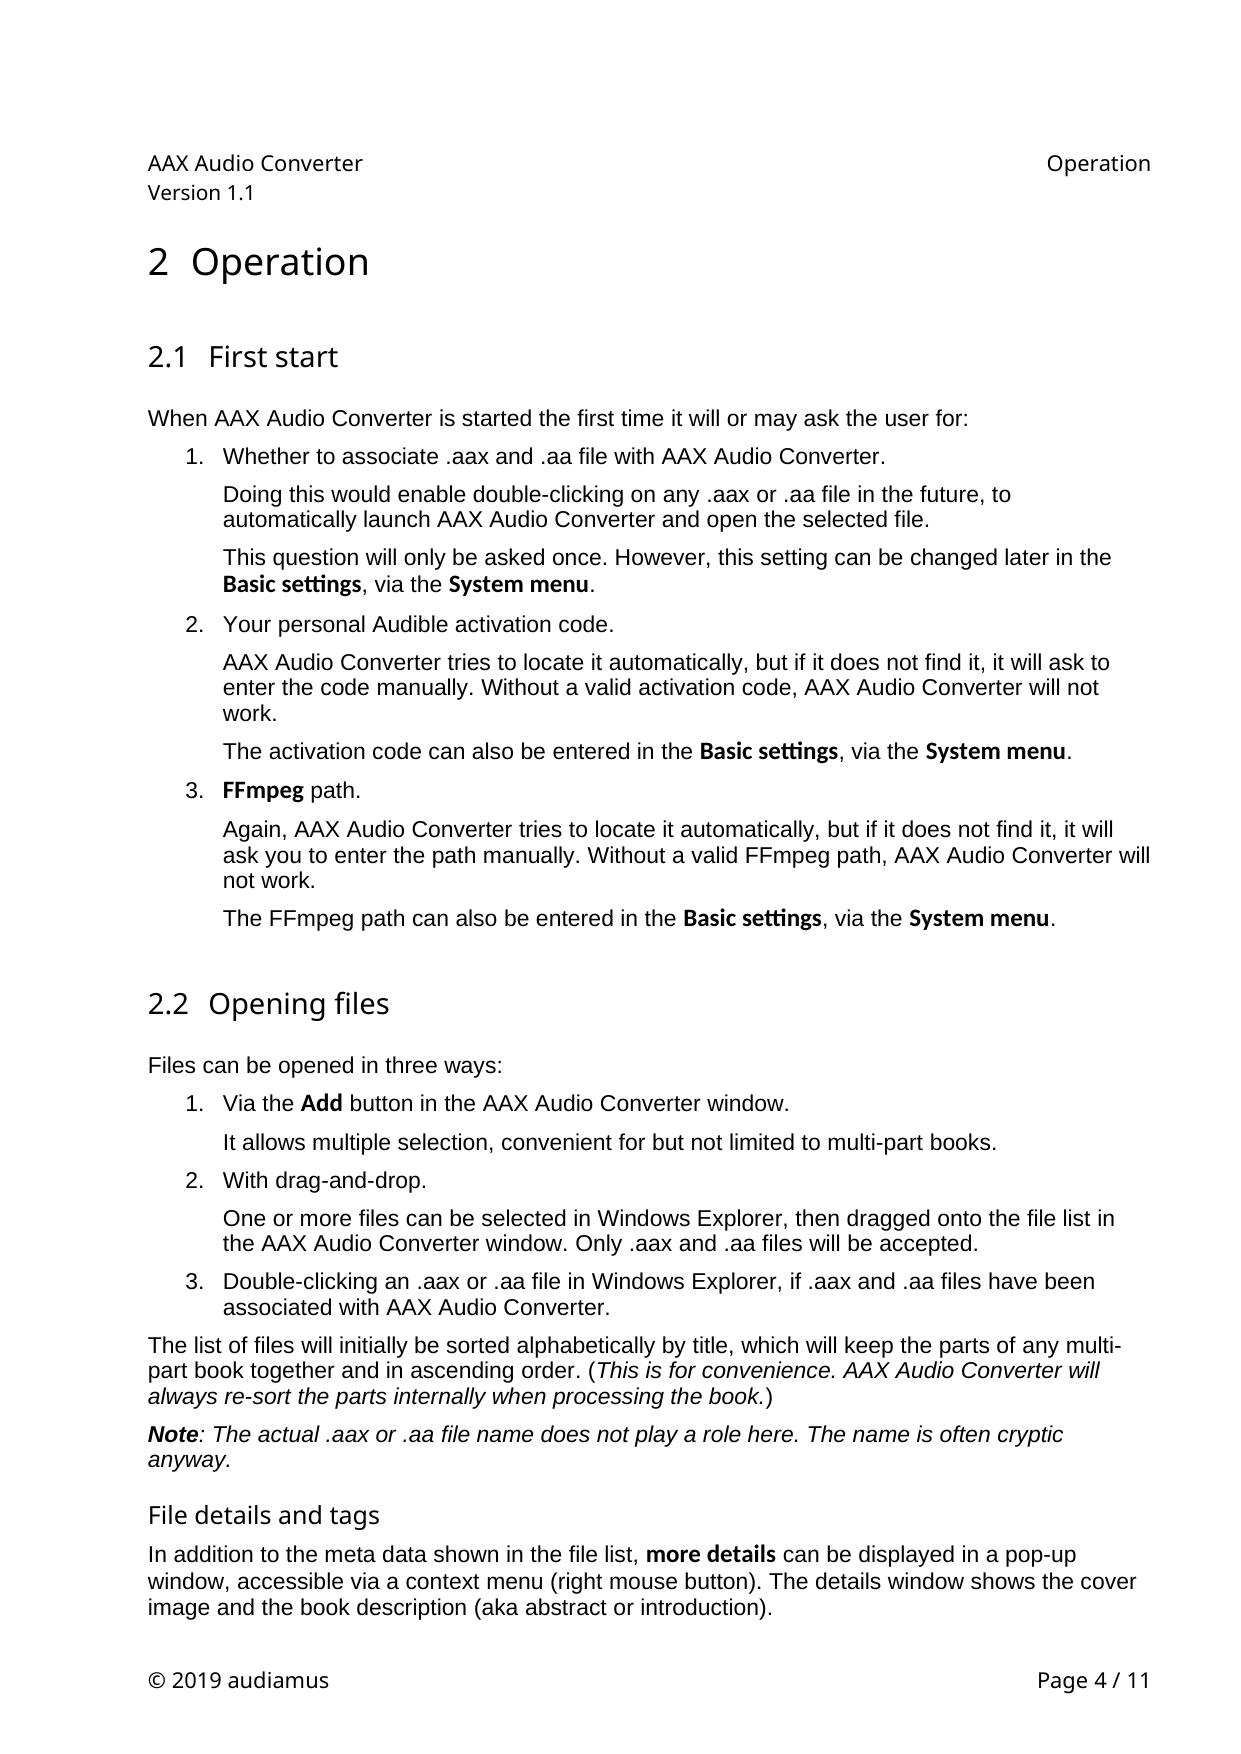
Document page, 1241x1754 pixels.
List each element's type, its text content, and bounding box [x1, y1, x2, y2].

subtitle First start [148, 337, 1152, 376]
list Via the Add button in the AAX Audio Converter window. [185, 1090, 1152, 1117]
list The activation code can also be entered in the Basic settings, via the System menu. [185, 738, 1152, 765]
text The list of files will initially be sorted alphabetically by title, which will keep the parts of any multi-part book together and in ascending order. (This is for convenience. AAX Audio Converter will always re-sort the parts internally when processing the book.) [148, 1332, 1152, 1409]
text Files can be opened in three ways: [148, 1052, 1152, 1078]
list The FFmpeg path can also be entered in the Basic settings, via the System menu. [185, 906, 1152, 933]
text When AAX Audio Converter is started the first time it will or may ask the user for: [148, 406, 1152, 431]
list With drag-and-drop. [185, 1168, 1152, 1193]
list One or more files can be selected in Windows Explorer, then dragged onto the file list in the AAX Audio Converter window. Only .aax and .aa files will be accepted. [185, 1206, 1152, 1257]
list It allows multiple selection, convenient for but not limited to multi-part books. [185, 1130, 1152, 1155]
subtitle File details and tags [148, 1497, 1152, 1531]
list Whether to associate .aax and .aa file with AAX Audio Converter. [185, 444, 1152, 469]
list AAX Audio Converter tries to locate it automatically, but if it does not find it, it will ask to enter the code manually. Without a valid activation code, AAX Audio Converter will not work. [185, 649, 1152, 726]
subtitle Opening files [148, 983, 1152, 1023]
text Note: The actual .aax or .aa file name does not play a role here. The name is often cryptic anyway. [148, 1421, 1152, 1472]
text In addition to the meta data shown in the file list, more details can be displayed in a pop-up window, accessible via a context menu (right mouse button). The details window shows the cover image and the book description (aka abstract or introduction). [148, 1542, 1152, 1620]
list FFmpeg path. [185, 778, 1152, 805]
list Again, AAX Audio Converter tries to locate it automatically, but if it does not find it, it will ask you to enter the path manually. Without a valid FFmpeg path, AAX Audio Converter will not work. [185, 817, 1152, 894]
list Your personal Audible activation code. [185, 611, 1152, 637]
subtitle Operation [148, 235, 1152, 286]
list Doing this would enable double-clicking on any .aax or .aa file in the future, to automatically launch AAX Audio Converter and open the selected file. [185, 482, 1152, 533]
list This question will only be asked once. However, this setting can be changed later in the Basic settings, via the System menu. [185, 545, 1152, 599]
list Double-clicking an .aax or .aa file in Windows Explorer, if .aax and .aa files have been associated with AAX Audio Converter. [185, 1269, 1152, 1320]
